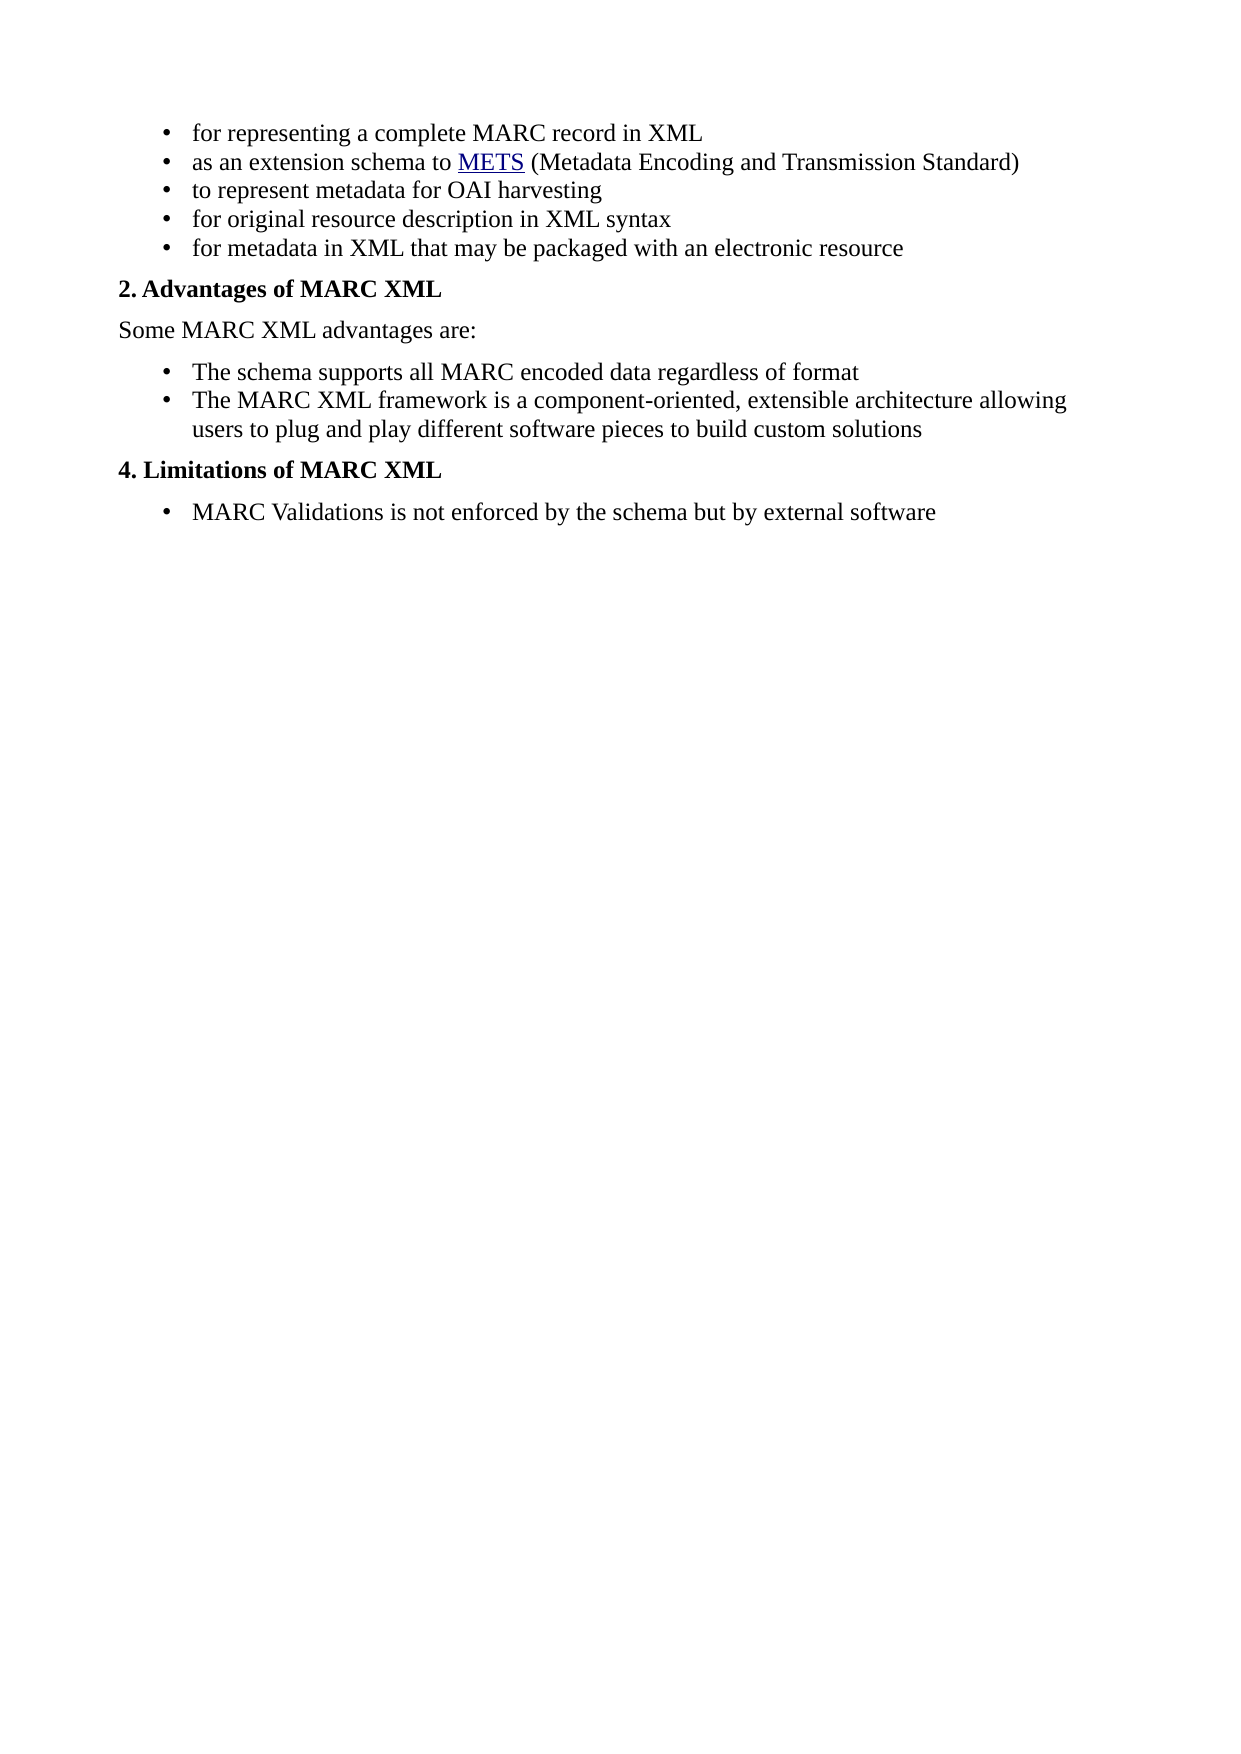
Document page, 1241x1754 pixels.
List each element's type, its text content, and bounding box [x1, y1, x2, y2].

list to represent metadata for OAI harvesting [162, 176, 1122, 204]
list The schema supports all MARC encoded data regardless of format [162, 357, 1122, 386]
list for original resource description in XML syntax [162, 204, 1122, 233]
list MARC Validations is not enforced by the schema but by external software [162, 497, 1122, 526]
list as an extension schema to METS (Metadata Encoding and Transmission Standard) [162, 147, 1122, 176]
text Some MARC XML advantages are: [118, 316, 1122, 344]
list for representing a complete MARC record in XML [162, 118, 1122, 147]
list The MARC XML framework is a component-oriented, extensible architecture allowing users to plug and play different software pieces to build custom solutions [162, 386, 1122, 443]
text 4. Limitations of MARC XML [118, 456, 1122, 484]
text 2. Advantages of MARC XML [118, 274, 1122, 303]
list for metadata in XML that may be packaged with an electronic resource [162, 233, 1122, 262]
